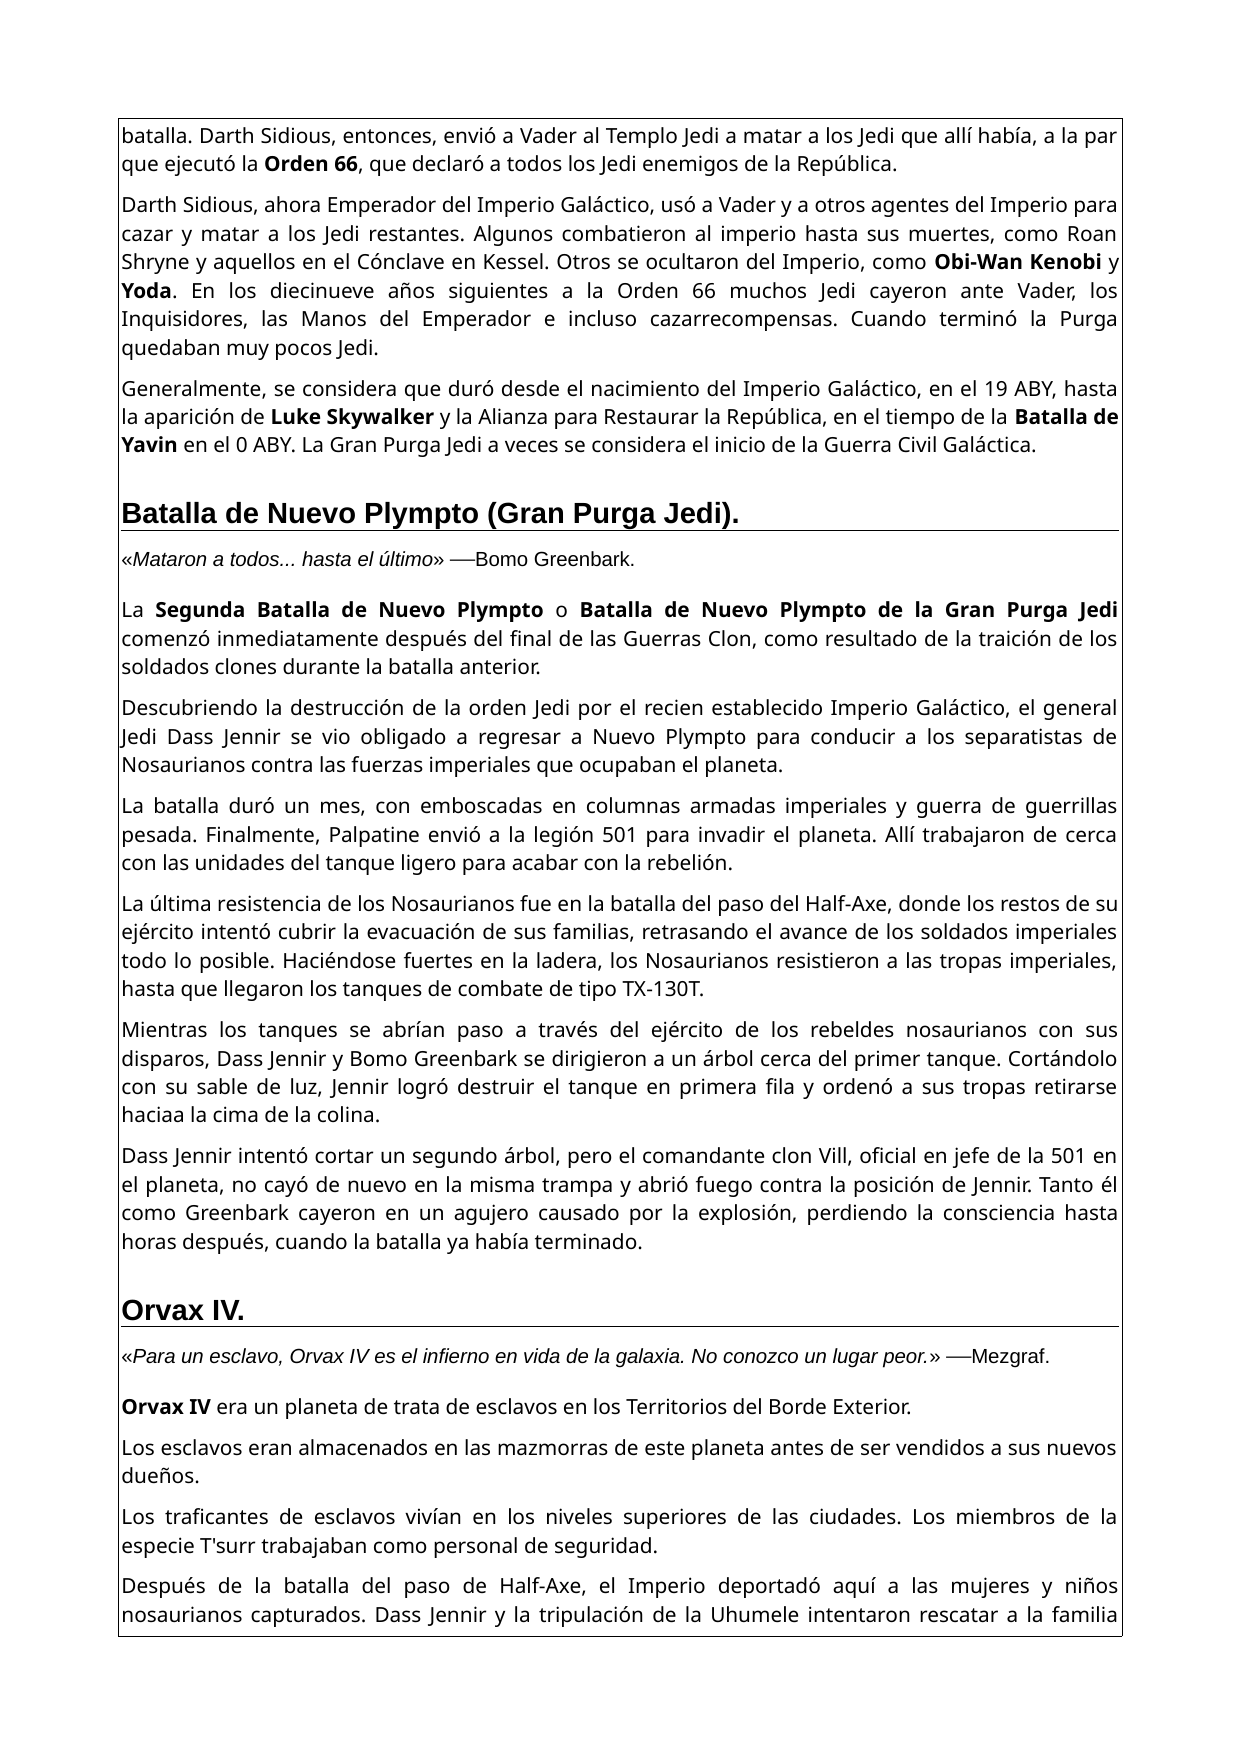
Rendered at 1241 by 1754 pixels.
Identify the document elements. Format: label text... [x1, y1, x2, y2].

text Dass Jennir intentó cortar un segundo árbol, pero el comandante clon Vill, oficial en jefe de la 501 en el planeta, no cayó de nuevo en la misma trampa y abrió fuego contra la posición de Jennir. Tanto él como Greenbark cayeron en un agujero causado por la explosión, perdiendo la consciencia hasta horas después, cuando la batalla ya había terminado. [121, 1142, 1119, 1255]
text Generalmente, se considera que duró desde el nacimiento del Imperio Galáctico, en el 19 ABY, hasta la aparición de Luke Skywalker y la Alianza para Restaurar la República, en el tiempo de la Batalla de Yavin en el 0 ABY. La Gran Purga Jedi a veces se considera el inicio de la Guerra Civil Galáctica. [121, 374, 1119, 459]
subtitle Batalla de Nuevo Plympto (Gran Purga Jedi). [121, 496, 1119, 530]
text Los traficantes de esclavos vivían en los niveles superiores de las ciudades. Los miembros de la especie T'surr trabajaban como personal de seguridad. [121, 1502, 1119, 1559]
text La Segunda Batalla de Nuevo Plympto o Batalla de Nuevo Plympto de la Gran Purga Jedi comenzó inmediatamente después del final de las Guerras Clon, como resultado de la traición de los soldados clones durante la batalla anterior. [121, 596, 1119, 681]
text La última resistencia de los Nosaurianos fue en la batalla del paso del Half-Axe, donde los restos de su ejército intentó cubrir la evacuación de sus familias, retrasando el avance de los soldados imperiales todo lo posible. Haciéndose fuertes en la ladera, los Nosaurianos resistieron a las tropas imperiales, hasta que llegaron los tanques de combate de tipo TX-130T. [121, 889, 1119, 1003]
text Después de la batalla del paso de Half-Axe, el Imperio deportadó aquí a las mujeres y niños nosaurianos capturados. Dass Jennir y la tripulación de la Uhumele intentaron rescatar a la familia [121, 1572, 1119, 1628]
text Mientras los tanques se abrían paso a través del ejército de los rebeldes nosaurianos con sus disparos, Dass Jennir y Bomo Greenbark se dirigieron a un árbol cerca del primer tanque. Cortándolo con su sable de luz, Jennir logró destruir el tanque en primera fila y ordenó a sus tropas retirarse haciaa la cima de la colina. [121, 1015, 1119, 1129]
text Los esclavos eran almacenados en las mazmorras de este planeta antes de ser vendidos a sus nuevos dueños. [121, 1433, 1119, 1490]
list «Para un esclavo, Orvax IV es el infierno en vida de la galaxia. No conozco un lugar peor.» ―Mezgraf. [121, 1340, 1119, 1369]
list «Mataron a todos... hasta el último» ―Bomo Greenbark. [121, 543, 1119, 572]
text Orvax IV era un planeta de trata de esclavos en los Territorios del Borde Exterior. [121, 1392, 1119, 1420]
text Descubriendo la destrucción de la orden Jedi por el recien establecido Imperio Galáctico, el general Jedi Dass Jennir se vio obligado a regresar a Nuevo Plympto para conducir a los separatistas de Nosaurianos contra las fuerzas imperiales que ocupaban el planeta. [121, 693, 1119, 779]
text Darth Sidious, ahora Emperador del Imperio Galáctico, usó a Vader y a otros agentes del Imperio para cazar y matar a los Jedi restantes. Algunos combatieron al imperio hasta sus muertes, como Roan Shryne y aquellos en el Cónclave en Kessel. Otros se ocultaron del Imperio, como Obi-Wan Kenobi y Yoda. En los diecinueve años siguientes a la Orden 66 muchos Jedi cayeron ante Vader, los Inquisidores, las Manos del Emperador e incluso cazarrecompensas. Cuando terminó la Purga quedaban muy pocos Jedi. [121, 191, 1119, 361]
subtitle Orvax IV. [121, 1293, 1119, 1326]
text batalla. Darth Sidious, entonces, envió a Vader al Templo Jedi a matar a los Jedi que allí había, a la par que ejecutó la Orden 66, que declaró a todos los Jedi enemigos de la República. [121, 121, 1119, 178]
text La batalla duró un mes, con emboscadas en columnas armadas imperiales y guerra de guerrillas pesada. Finalmente, Palpatine envió a la legión 501 para invadir el planeta. Allí trabajaron de cerca con las unidades del tanque ligero para acabar con la rebelión. [121, 791, 1119, 877]
